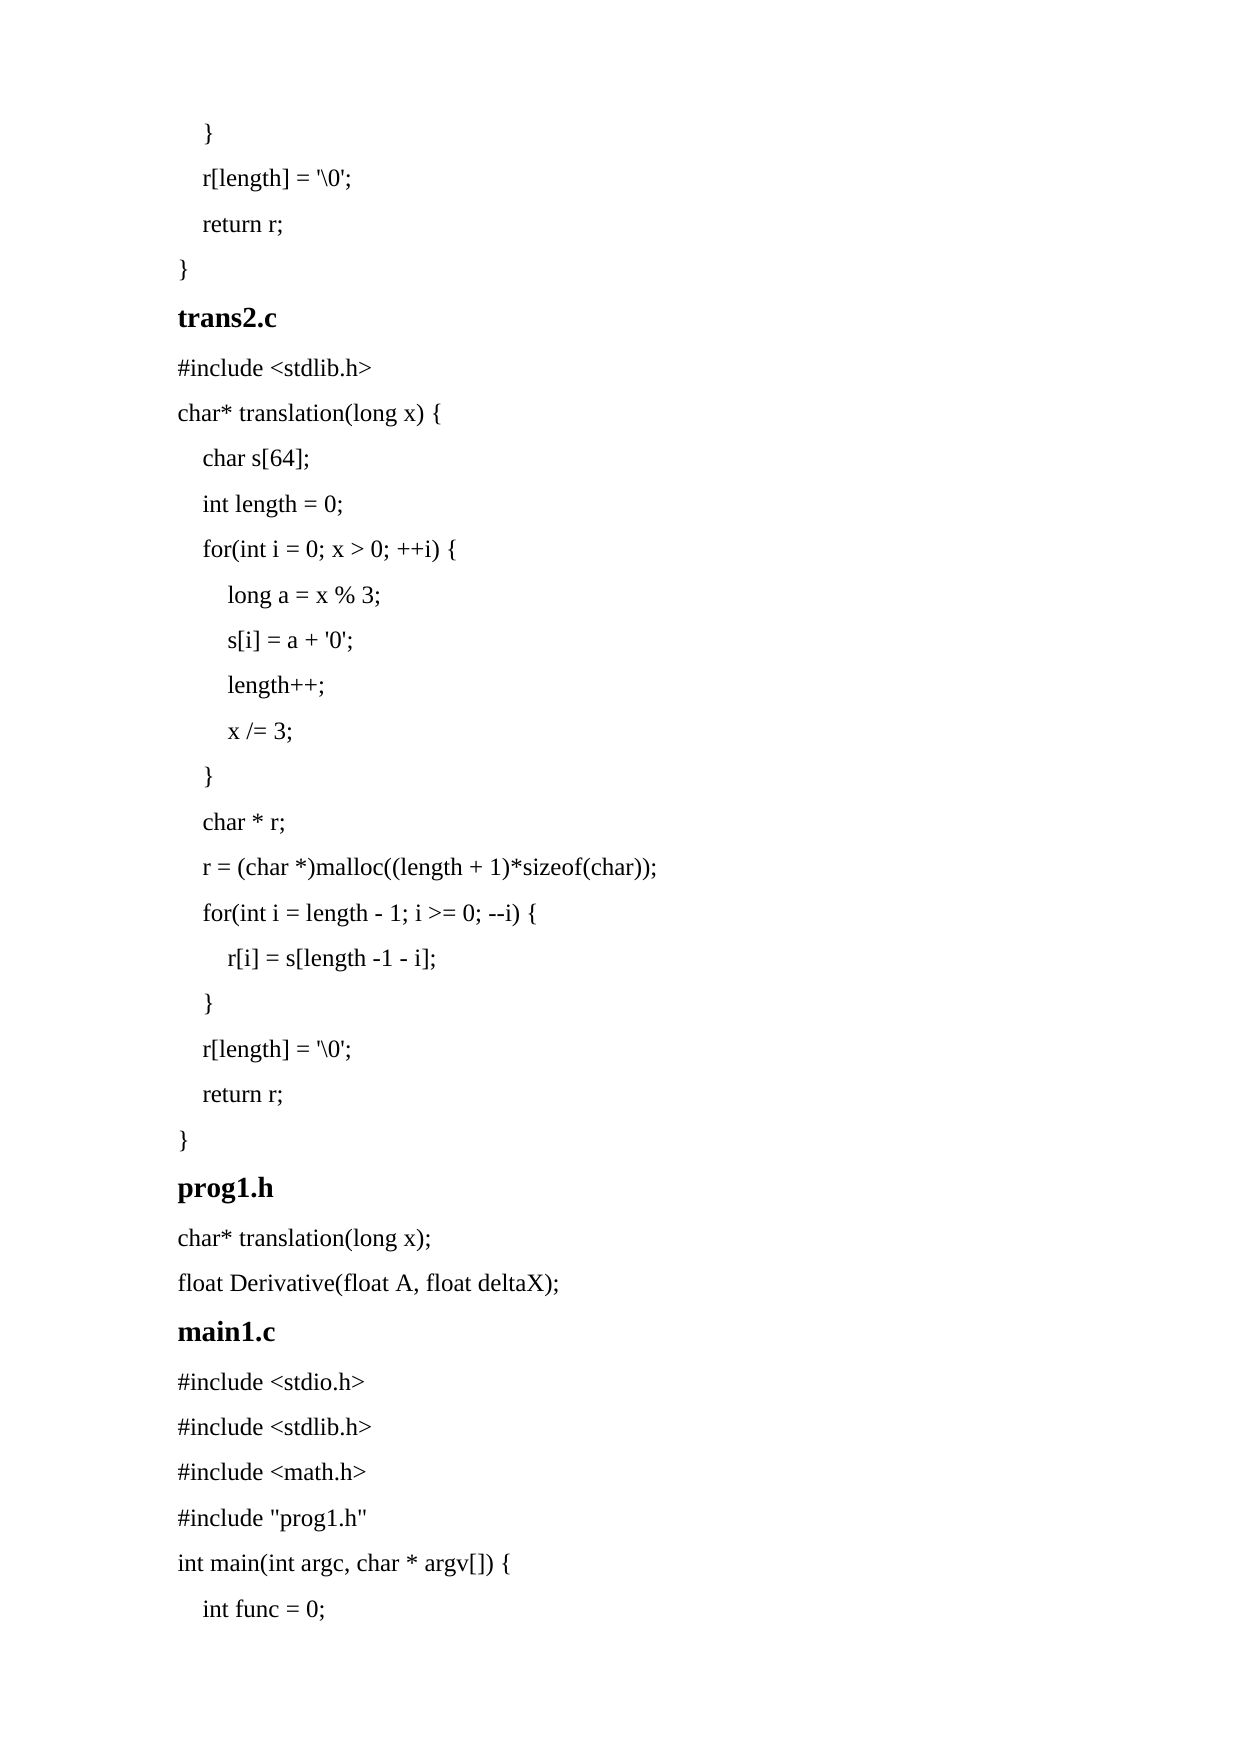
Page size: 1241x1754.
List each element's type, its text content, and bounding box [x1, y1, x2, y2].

text } [177, 118, 1152, 147]
text int func = 0; [177, 1594, 1152, 1622]
text int main(int argc, char * argv[]) { [177, 1548, 1152, 1577]
text #include <stdlib.h> [177, 1412, 1152, 1441]
text } [177, 988, 1152, 1017]
text return r; [177, 1079, 1152, 1108]
text r[i] = s[length -1 - i]; [177, 943, 1152, 972]
text char * r; [177, 807, 1152, 836]
text } [177, 761, 1152, 790]
text long a = x % 3; [177, 580, 1152, 608]
text prog1.h [177, 1170, 1152, 1204]
text for(int i = 0; x > 0; ++i) { [177, 534, 1152, 563]
text s[i] = a + '0'; [177, 625, 1152, 654]
text #include <stdlib.h> [177, 353, 1152, 381]
text char* translation(long x) { [177, 398, 1152, 427]
text for(int i = length - 1; i >= 0; --i) { [177, 898, 1152, 926]
text } [177, 254, 1152, 283]
text r[length] = '\0'; [177, 163, 1152, 192]
text x /= 3; [177, 716, 1152, 745]
text char s[64]; [177, 443, 1152, 472]
text r = (char *)malloc((length + 1)*sizeof(char)); [177, 852, 1152, 881]
text float Derivative(float A, float deltaX); [177, 1268, 1152, 1297]
text return r; [177, 209, 1152, 238]
text r[length] = '\0'; [177, 1034, 1152, 1063]
text #include "prog1.h" [177, 1503, 1152, 1532]
text #include <stdio.h> [177, 1367, 1152, 1395]
text main1.c [177, 1314, 1152, 1347]
text length++; [177, 671, 1152, 699]
text int length = 0; [177, 489, 1152, 518]
text } [177, 1125, 1152, 1153]
text char* translation(long x); [177, 1223, 1152, 1252]
text trans2.c [177, 300, 1152, 333]
text #include <math.h> [177, 1457, 1152, 1486]
